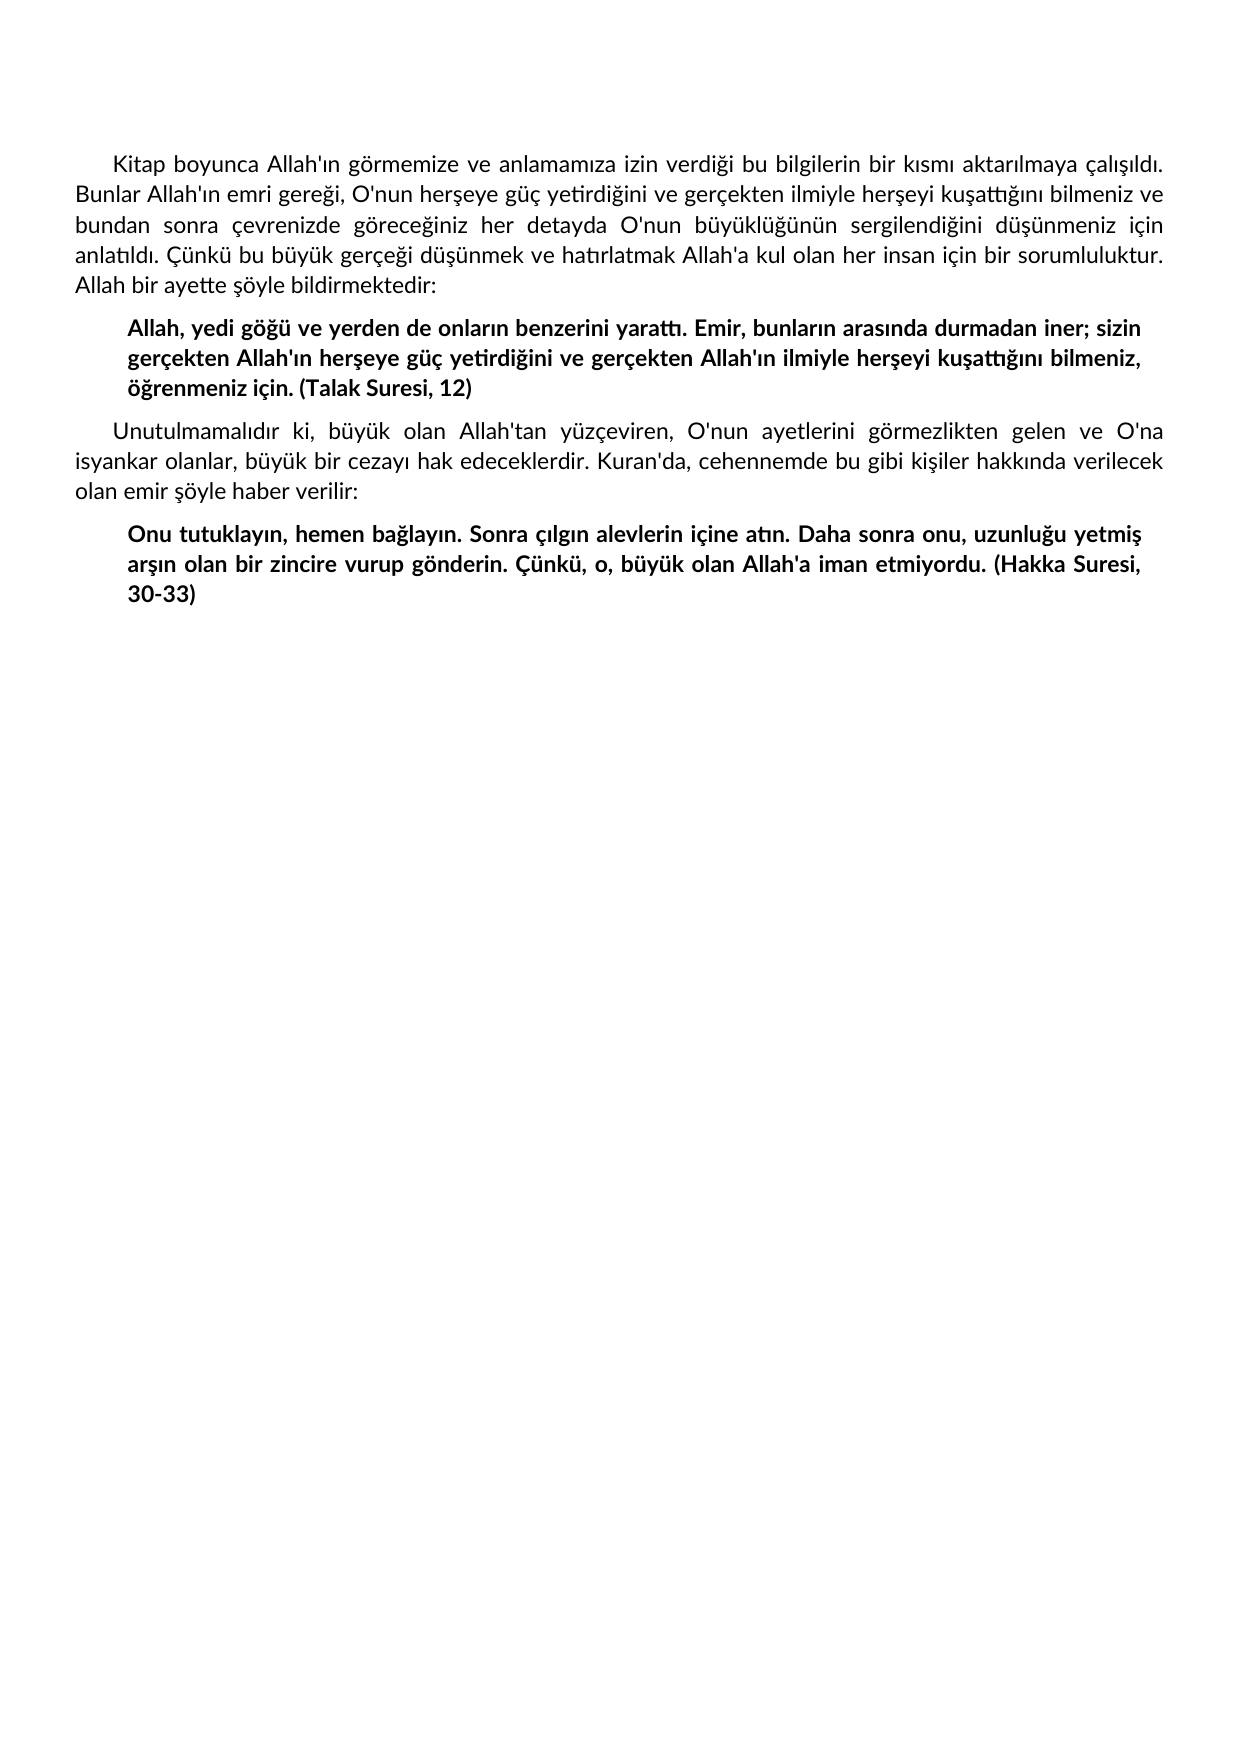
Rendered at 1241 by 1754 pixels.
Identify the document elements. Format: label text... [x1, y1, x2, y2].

text Allah, yedi göğü ve yerden de onların benzerini yarattı. Emir, bunların arasında durmadan iner; sizin gerçekten Allah'ın herşeye güç yetirdiğini ve gerçekten Allah'ın ilmiyle herşeyi kuşattığını bilmeniz, öğrenmeniz için. (Talak Suresi, 12) [127, 313, 1143, 401]
text Unutulmamalıdır ki, büyük olan Allah'tan yüzçeviren, O'nun ayetlerini görmezlikten gelen ve O'na isyankar olanlar, büyük bir cezayı hak edeceklerdir. Kuran'da, cehennemde bu gibi kişiler hakkında verilecek olan emir şöyle haber verilir: [75, 417, 1165, 504]
text Onu tutuklayın, hemen bağlayın. Sonra çılgın alevlerin içine atın. Daha sonra onu, uzunluğu yetmiş arşın olan bir zincire vurup gönderin. Çünkü, o, büyük olan Allah'a iman etmiyordu. (Hakka Suresi, 30-33) [127, 520, 1143, 608]
text Kitap boyunca Allah'ın görmemize ve anlamamıza izin verdiği bu bilgilerin bir kısmı aktarılmaya çalışıldı. Bunlar Allah'ın emri gereği, O'nun herşeye güç yetirdiğini ve gerçekten ilmiyle herşeyi kuşattığını bilmeniz ve bundan sonra çevrenizde göreceğiniz her detayda O'nun büyüklüğünün sergilendiğini düşünmeniz için anlatıldı. Çünkü bu büyük gerçeği düşünmek ve hatırlatmak Allah'a kul olan her insan için bir sorumluluktur. Allah bir ayette şöyle bildirmektedir: [75, 150, 1165, 298]
